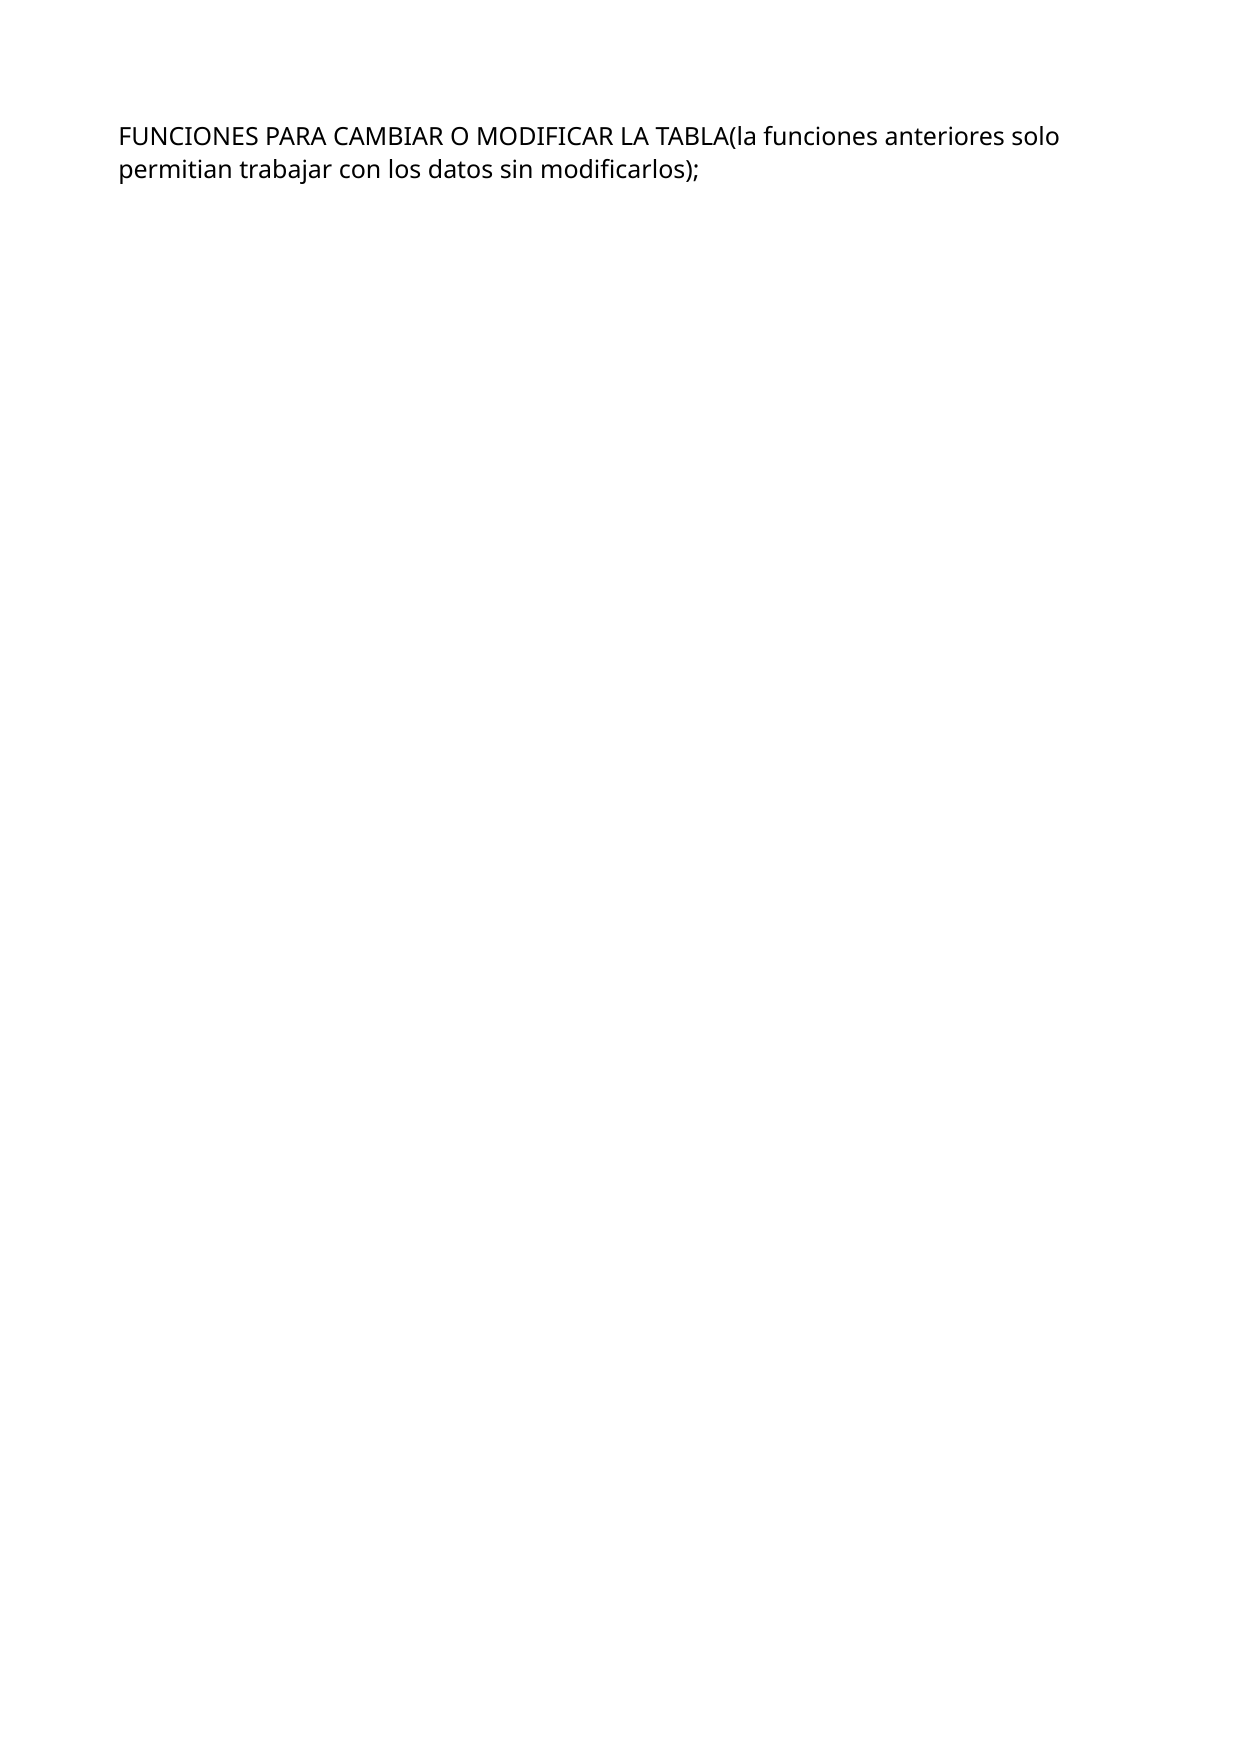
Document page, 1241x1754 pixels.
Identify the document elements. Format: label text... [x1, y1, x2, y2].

text FUNCIONES PARA CAMBIAR O MODIFICAR LA TABLA(la funciones anteriores solo permitian trabajar con los datos sin modificarlos); [118, 118, 1122, 186]
